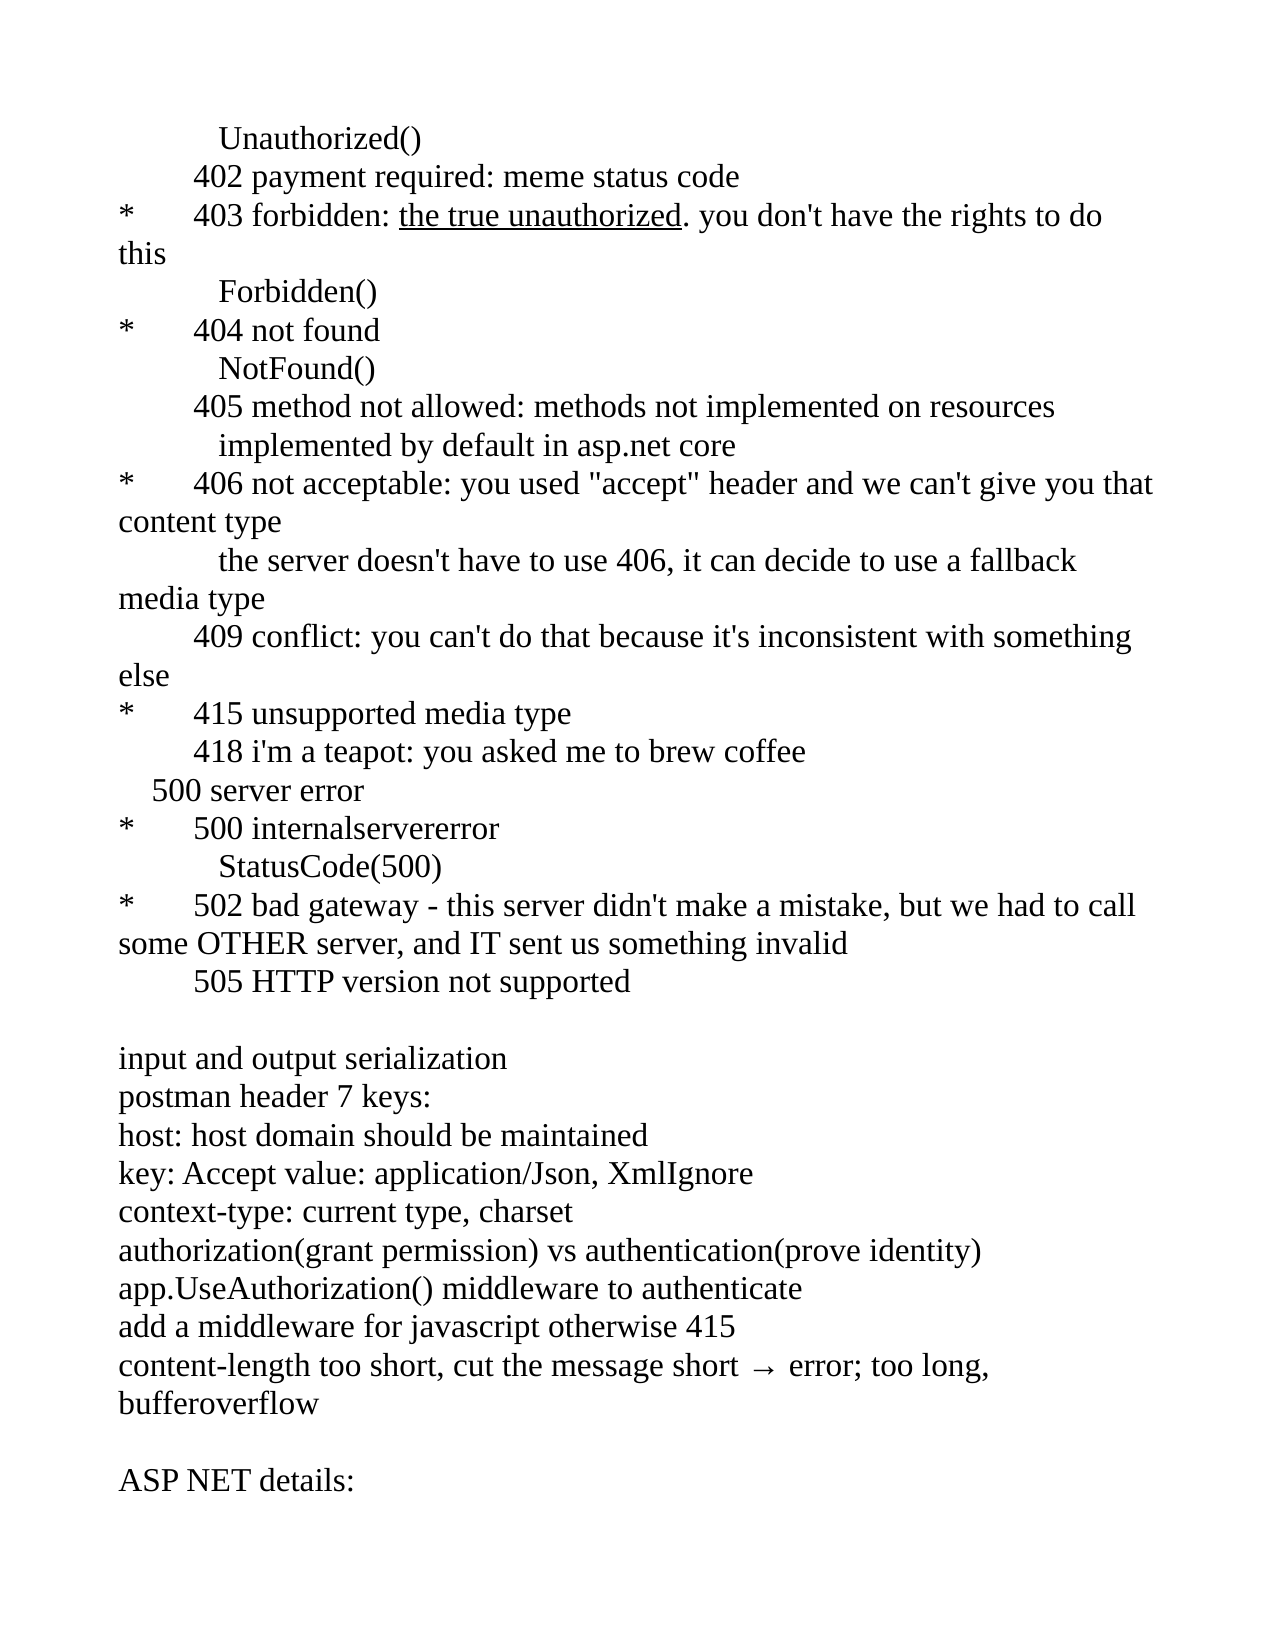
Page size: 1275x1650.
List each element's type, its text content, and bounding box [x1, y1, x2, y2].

text the server doesn't have to use 406, it can decide to use a fallback media type [118, 540, 1157, 616]
text add a middleware for javascript otherwise 415 [118, 1306, 1157, 1345]
text 505 HTTP version not supported [118, 961, 1157, 1000]
text 402 payment required: meme status code [118, 156, 1157, 195]
text key: Accept value: application/Json, XmlIgnore [118, 1153, 1157, 1191]
text StatusCode(500) [118, 846, 1157, 885]
text input and output serialization [118, 1038, 1157, 1076]
text * 502 bad gateway - this server didn't make a mistake, but we had to call some OTHER server, and IT sent us something invalid [118, 885, 1157, 961]
text 418 i'm a teapot: you asked me to brew coffee [118, 731, 1157, 770]
text authorization(grant permission) vs authentication(prove identity) [118, 1230, 1157, 1268]
text * 403 forbidden: the true unauthorized. you don't have the rights to do this [118, 195, 1157, 271]
text app.UseAuthorization() middleware to authenticate [118, 1268, 1157, 1306]
text content-length too short, cut the message short → error; too long, bufferoverflow [118, 1345, 1157, 1421]
text * 406 not acceptable: you used "accept" header and we can't give you that content type [118, 463, 1157, 540]
text * 500 internalservererror [118, 808, 1157, 846]
text ASP NET details: [118, 1460, 1157, 1498]
text Unauthorized() [118, 118, 1157, 156]
text context-type: current type, charset [118, 1191, 1157, 1230]
text host: host domain should be maintained [118, 1115, 1157, 1153]
text * 404 not found [118, 310, 1157, 348]
text implemented by default in asp.net core [118, 425, 1157, 463]
text 405 method not allowed: methods not implemented on resources [118, 386, 1157, 425]
text Forbidden() [118, 271, 1157, 310]
text * 415 unsupported media type [118, 693, 1157, 731]
text 409 conflict: you can't do that because it's inconsistent with something else [118, 616, 1157, 693]
text 500 server error [118, 770, 1157, 808]
text postman header 7 keys: [118, 1076, 1157, 1115]
text NotFound() [118, 348, 1157, 386]
